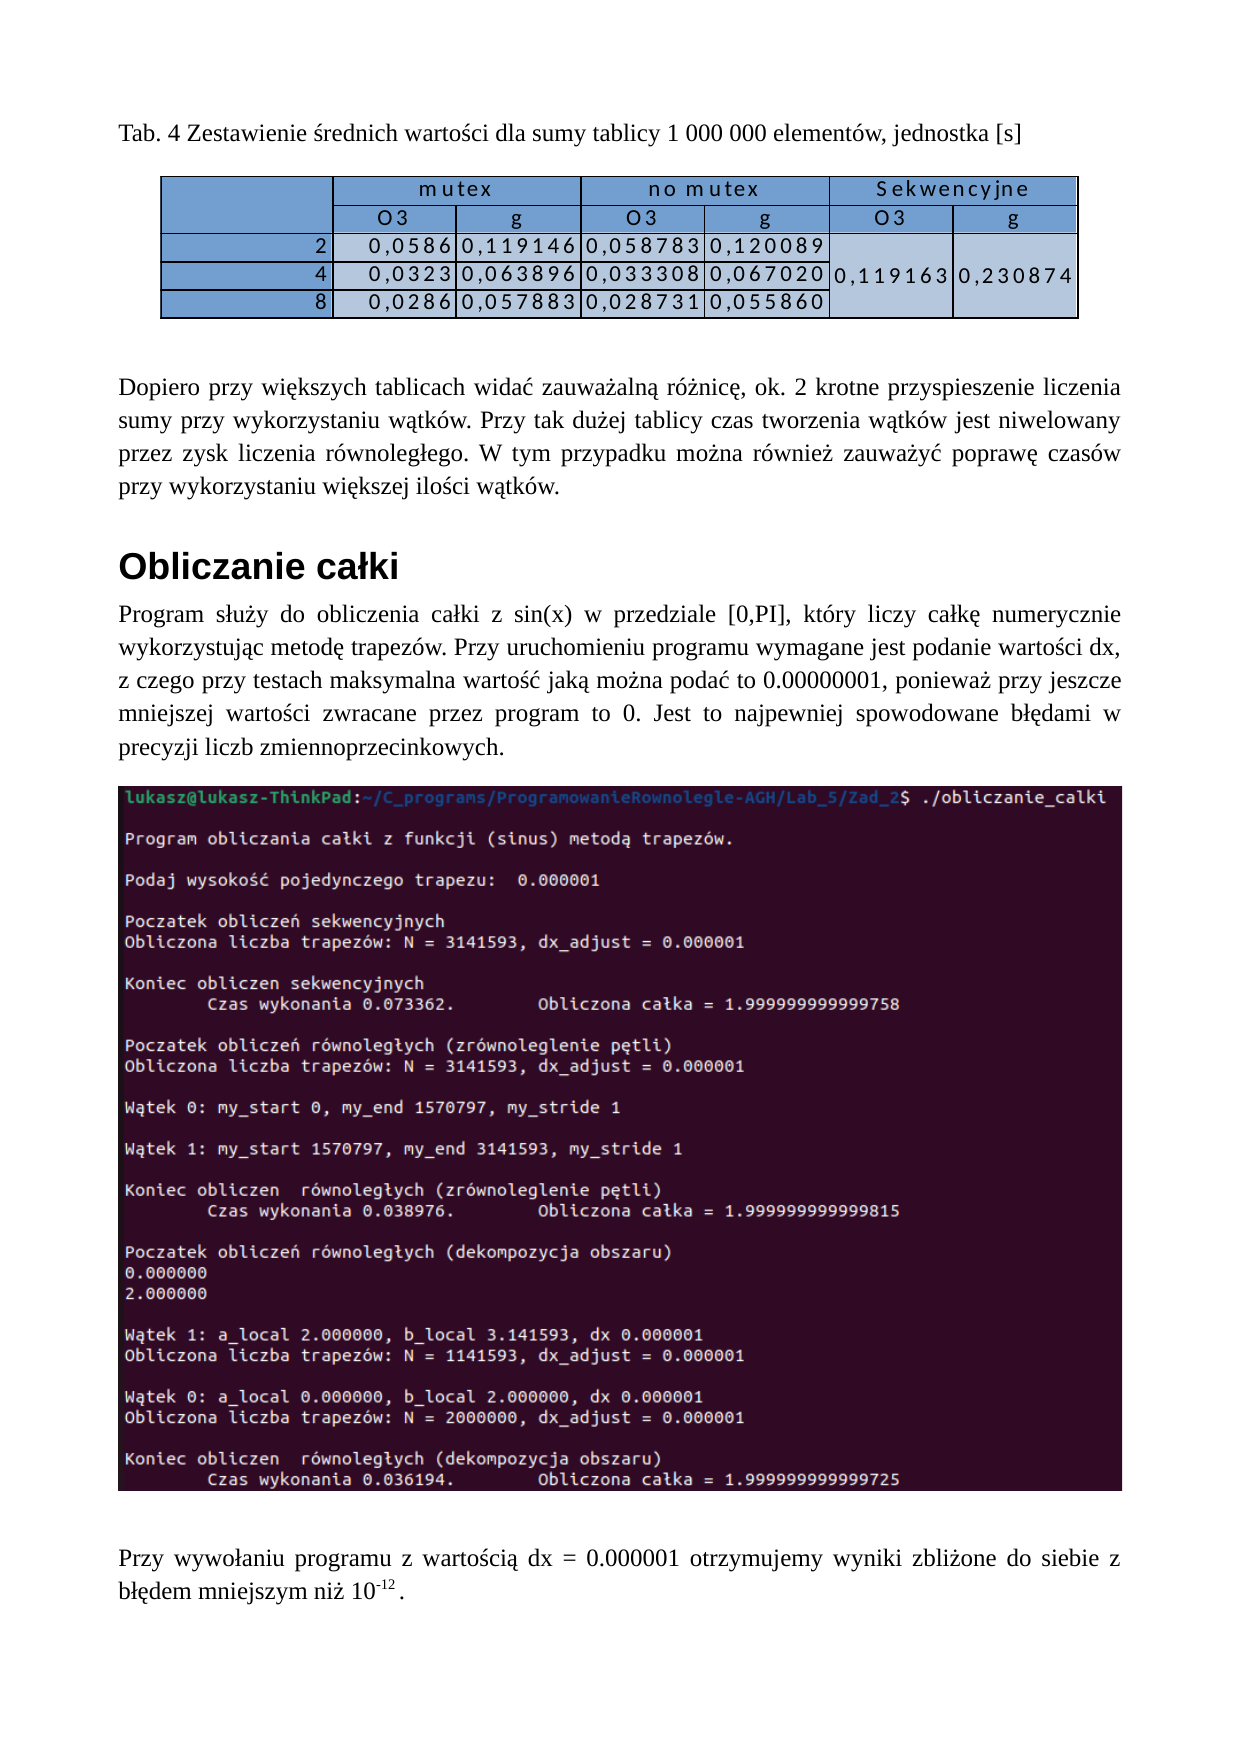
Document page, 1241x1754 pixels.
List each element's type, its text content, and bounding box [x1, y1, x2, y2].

subtitle Obliczanie całki [118, 544, 1122, 587]
picture [118, 786, 1123, 1491]
text Tab. 4 Zestawienie średnich wartości dla sumy tablicy 1 000 000 elementów, jednostka [s] [118, 118, 1122, 147]
text Przy wywołaniu programu z wartością dx = 0.000001 otrzymujemy wyniki zbliżone do siebie z błędem mniejszym niż 10-12 . [118, 1543, 1122, 1605]
text Dopiero przy większych tablicach widać zauważalną różnicę, ok. 2 krotne przyspieszenie liczenia sumy przy wykorzystaniu wątków. Przy tak dużej tablicy czas tworzenia wątków jest niwelowany przez zysk liczenia równoległego. W tym przypadku można również zauważyć poprawę czasów przy wykorzystaniu większej ilości wątków. [118, 372, 1122, 500]
text Program służy do obliczenia całki z sin(x) w przedziale [0,PI], który liczy całkę numerycznie wykorzystując metodę trapezów. Przy uruchomieniu programu wymagane jest podanie wartości dx, z czego przy testach maksymalna wartość jaką można podać to 0.00000001, ponieważ przy jeszcze mniejszej wartości zwracane przez program to 0. Jest to najpewniej spowodowane błędami w precyzji liczb zmiennoprzecinkowych. [118, 599, 1122, 760]
